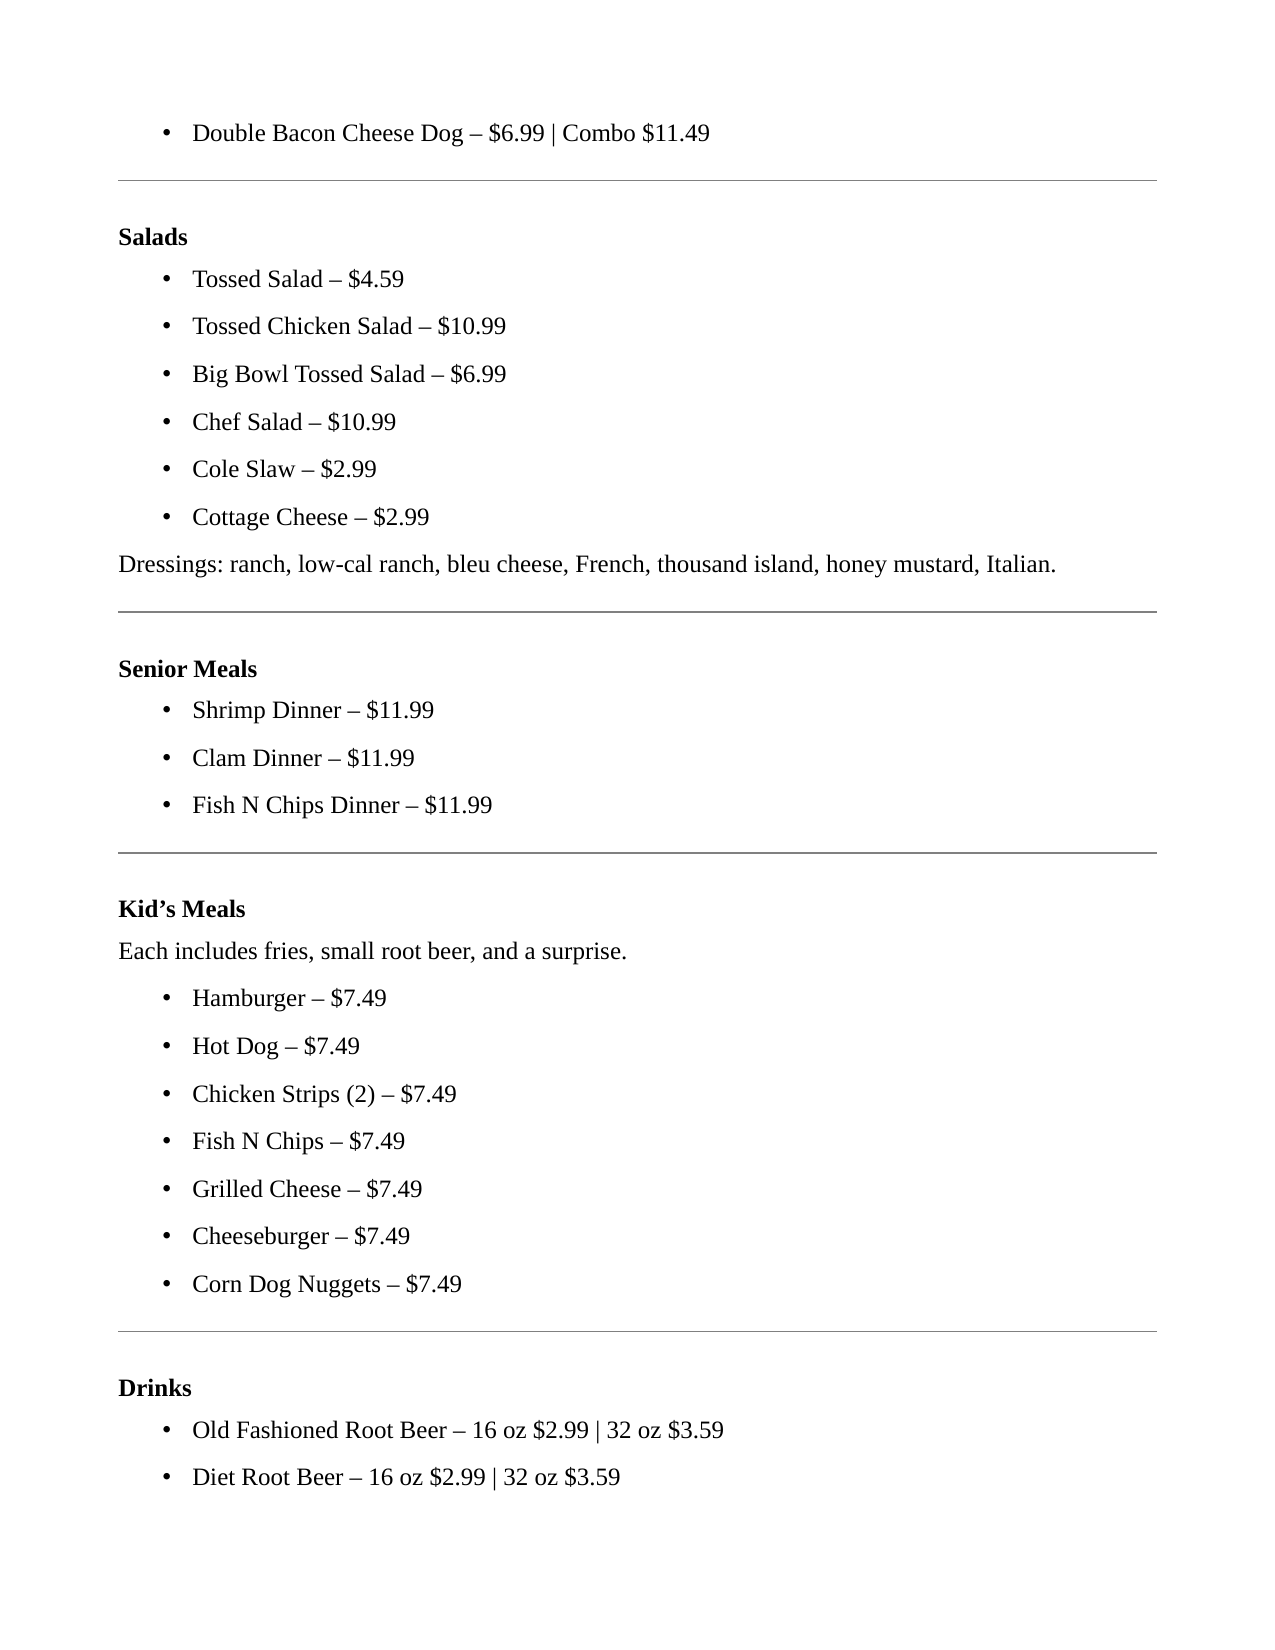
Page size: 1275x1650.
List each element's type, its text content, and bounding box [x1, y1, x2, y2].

list Chicken Strips (2) – $7.49 [162, 1079, 1157, 1107]
list Clam Dinner – $11.99 [162, 743, 1157, 771]
list Chef Salad – $10.99 [162, 407, 1157, 435]
list Cole Slaw – $2.99 [162, 454, 1157, 483]
list Cottage Cheese – $2.99 [162, 502, 1157, 531]
subtitle Kid’s Meals [118, 894, 1157, 923]
list Fish N Chips – $7.49 [162, 1126, 1157, 1155]
list Tossed Chicken Salad – $10.99 [162, 311, 1157, 340]
text Each includes fries, small root beer, and a surprise. [118, 936, 1157, 964]
list Double Bacon Cheese Dog – $6.99 | Combo $11.49 [162, 118, 1157, 147]
list Fish N Chips Dinner – $11.99 [162, 790, 1157, 819]
subtitle Drinks [118, 1373, 1157, 1402]
list Diet Root Beer – 16 oz $2.99 | 32 oz $3.59 [162, 1462, 1157, 1491]
list Hamburger – $7.49 [162, 983, 1157, 1012]
list Cheeseburger – $7.49 [162, 1221, 1157, 1250]
list Corn Dog Nuggets – $7.49 [162, 1269, 1157, 1298]
list Big Bowl Tossed Salad – $6.99 [162, 359, 1157, 388]
subtitle Salads [118, 222, 1157, 251]
list Old Fashioned Root Beer – 16 oz $2.99 | 32 oz $3.59 [162, 1415, 1157, 1443]
text Dressings: ranch, low-cal ranch, bleu cheese, French, thousand island, honey mustard, Italian. [118, 549, 1157, 578]
list Tossed Salad – $4.59 [162, 264, 1157, 292]
list Shrimp Dinner – $11.99 [162, 695, 1157, 724]
list Hot Dog – $7.49 [162, 1031, 1157, 1060]
subtitle Senior Meals [118, 654, 1157, 682]
list Grilled Cheese – $7.49 [162, 1174, 1157, 1203]
